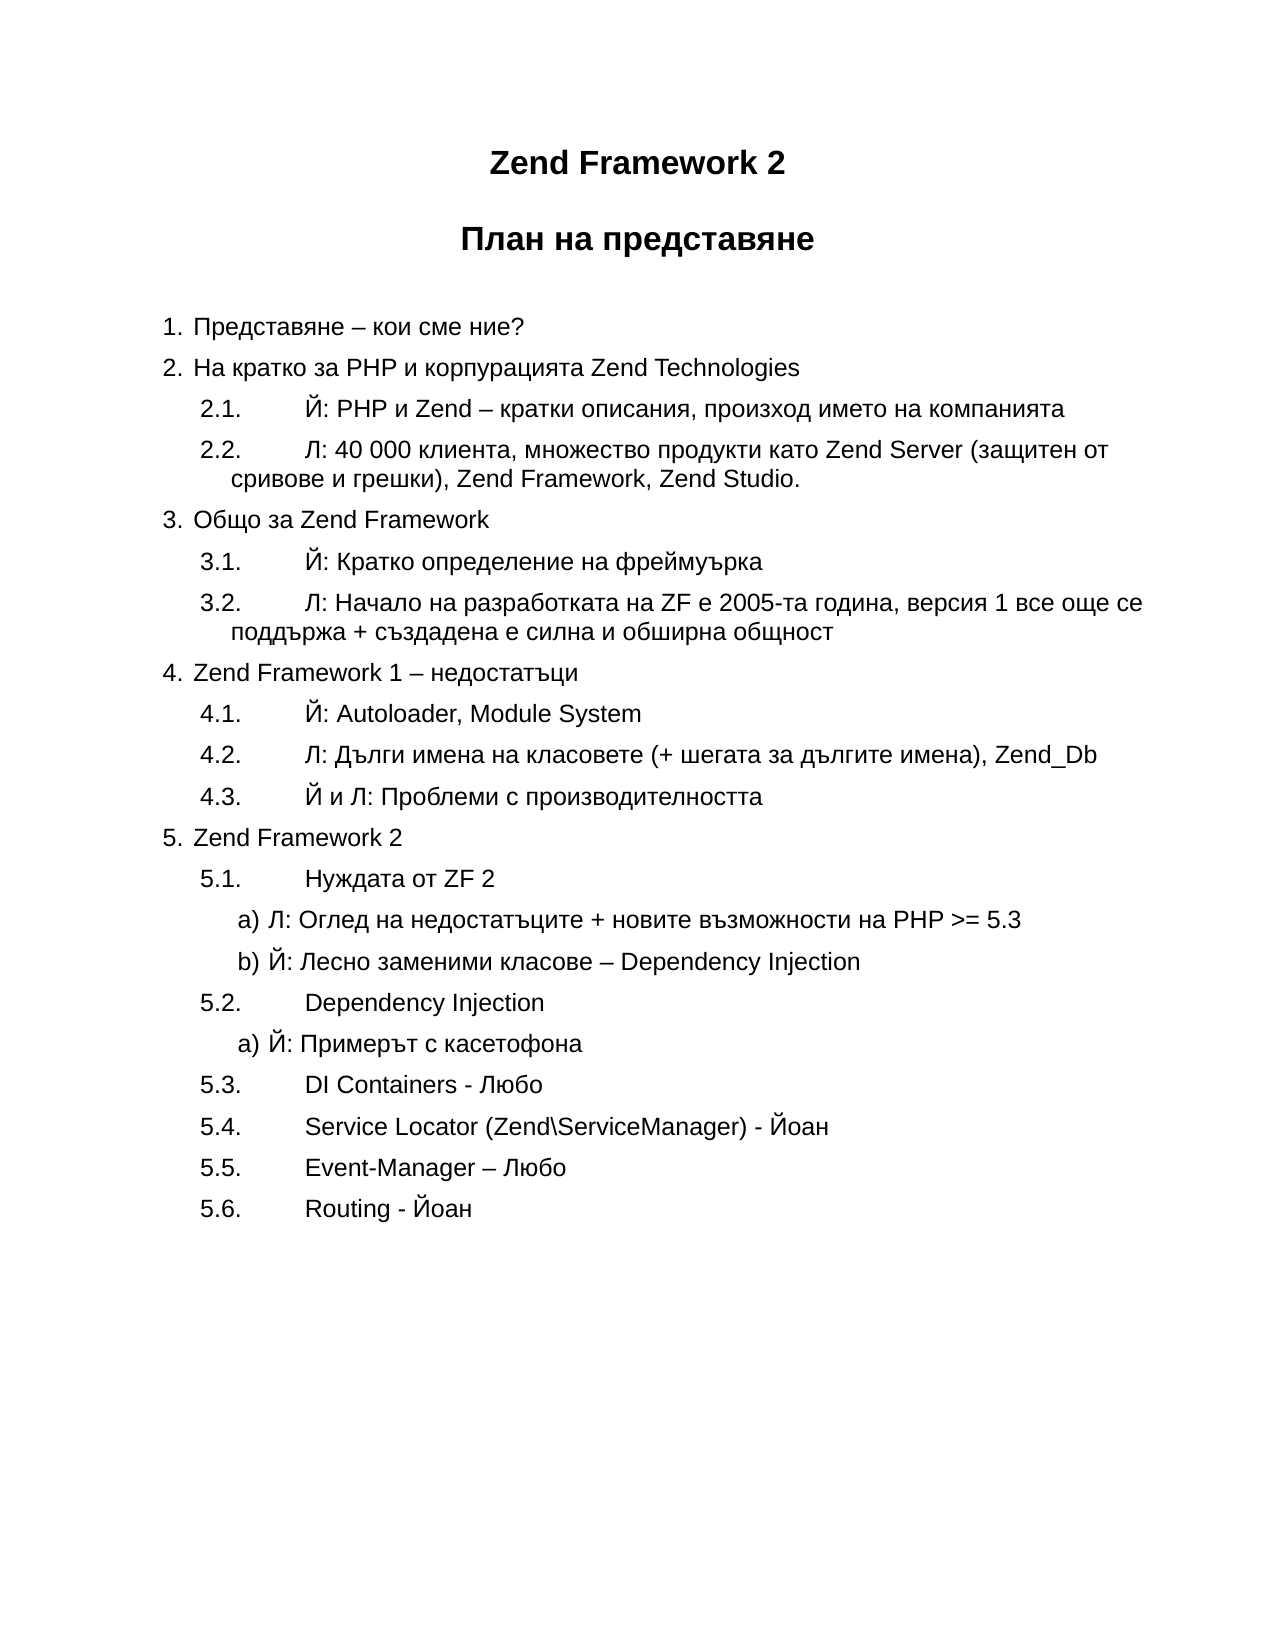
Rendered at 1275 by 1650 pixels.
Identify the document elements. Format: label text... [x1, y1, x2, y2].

list Нуждата от ZF 2 [193, 864, 1157, 893]
list Л: 40 000 клиента, множество продукти като Zend Server (защитен от сривове и грешки), Zend Framework, Zend Studio. [193, 435, 1157, 493]
list Й: Autoloader, Module System [193, 699, 1157, 728]
list Dependency Injection [193, 988, 1157, 1017]
list На кратко за PHP и корпурацията Zend Technologies [156, 353, 1157, 382]
subtitle Zend Framework 2 [118, 143, 1157, 182]
list Routing - Йоан [193, 1194, 1157, 1223]
list Zend Framework 1 – недостатъци [156, 658, 1157, 687]
list Й: Примерът с касетофона [231, 1029, 1157, 1058]
list DI Containers - Любо [193, 1070, 1157, 1099]
list Й: Кратко определение на фреймуърка [193, 547, 1157, 575]
list Й и Л: Проблеми с производителността [193, 782, 1157, 810]
list Л: Дълги имена на класовете (+ шегата за дългите имена), Zend_Db [193, 740, 1157, 769]
list Л: Начало на разработката на ZF е 2005-та година, версия 1 все още се поддържа + създадена е силна и обширна общност [193, 588, 1157, 645]
list Й: PHP и Zend – кратки описания, произход името на компанията [193, 394, 1157, 423]
list Л: Оглед на недостатъците + новите възможности на PHP >= 5.3 [231, 905, 1157, 934]
list Й: Лесно заменими класове – Dependency Injection [231, 947, 1157, 975]
list Zend Framework 2 [156, 823, 1157, 852]
list Представяне – кои сме ние? [156, 312, 1157, 340]
list Event-Manager – Любо [193, 1153, 1157, 1182]
list Общо за Zend Framework [156, 505, 1157, 534]
list Service Locator (Zend\ServiceManager) - Йоан [193, 1112, 1157, 1140]
subtitle План на представяне [118, 219, 1157, 258]
